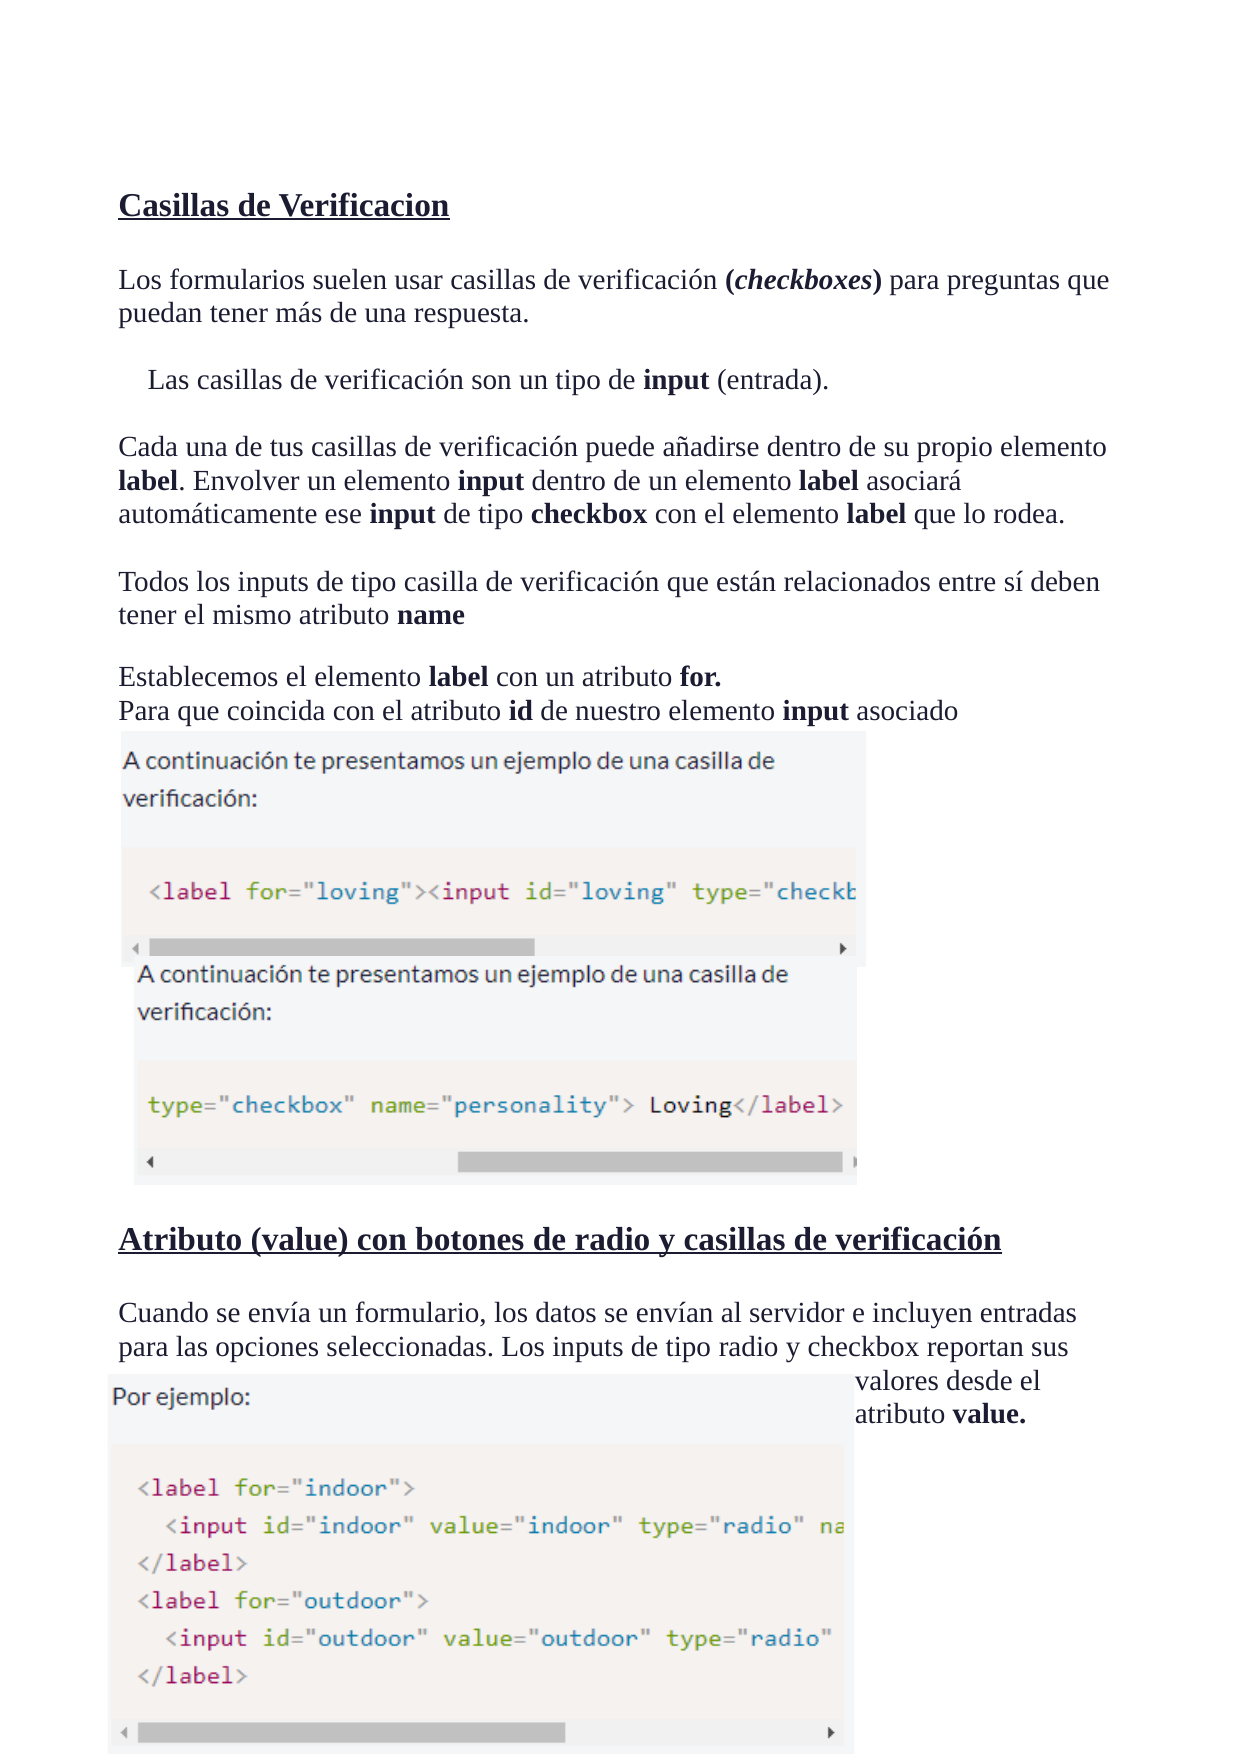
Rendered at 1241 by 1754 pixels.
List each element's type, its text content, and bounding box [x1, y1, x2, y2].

text Cuando se envía un formulario, los datos se envían al servidor e incluyen entradas para las opciones seleccionadas. Los inputs de tipo radio y checkbox reportan sus valores desde el atributo value. [118, 1296, 1122, 1430]
text Establecemos el elemento label con un atributo for. [118, 659, 1122, 693]
picture [107, 1374, 855, 1754]
text Casillas de Verificacion [118, 185, 1122, 223]
text Atributo (value) con botones de radio y casillas de verificación [118, 1219, 1122, 1257]
text Cada una de tus casillas de verificación puede añadirse dentro de su propio elemento label. Envolver un elemento input dentro de un elemento label asociará automáticamente ese input de tipo checkbox con el elemento label que lo rodea. [118, 429, 1122, 530]
picture [121, 731, 867, 1185]
text Los formularios suelen usar casillas de verificación (checkboxes) para preguntas que puedan tener más de una respuesta. [118, 262, 1122, 329]
text Las casillas de verificación son un tipo de input (entrada). [118, 362, 1122, 396]
text Para que coincida con el atributo id de nuestro elemento input asociado [118, 693, 1122, 726]
text Todos los inputs de tipo casilla de verificación que están relacionados entre sí deben tener el mismo atributo name [118, 564, 1122, 631]
